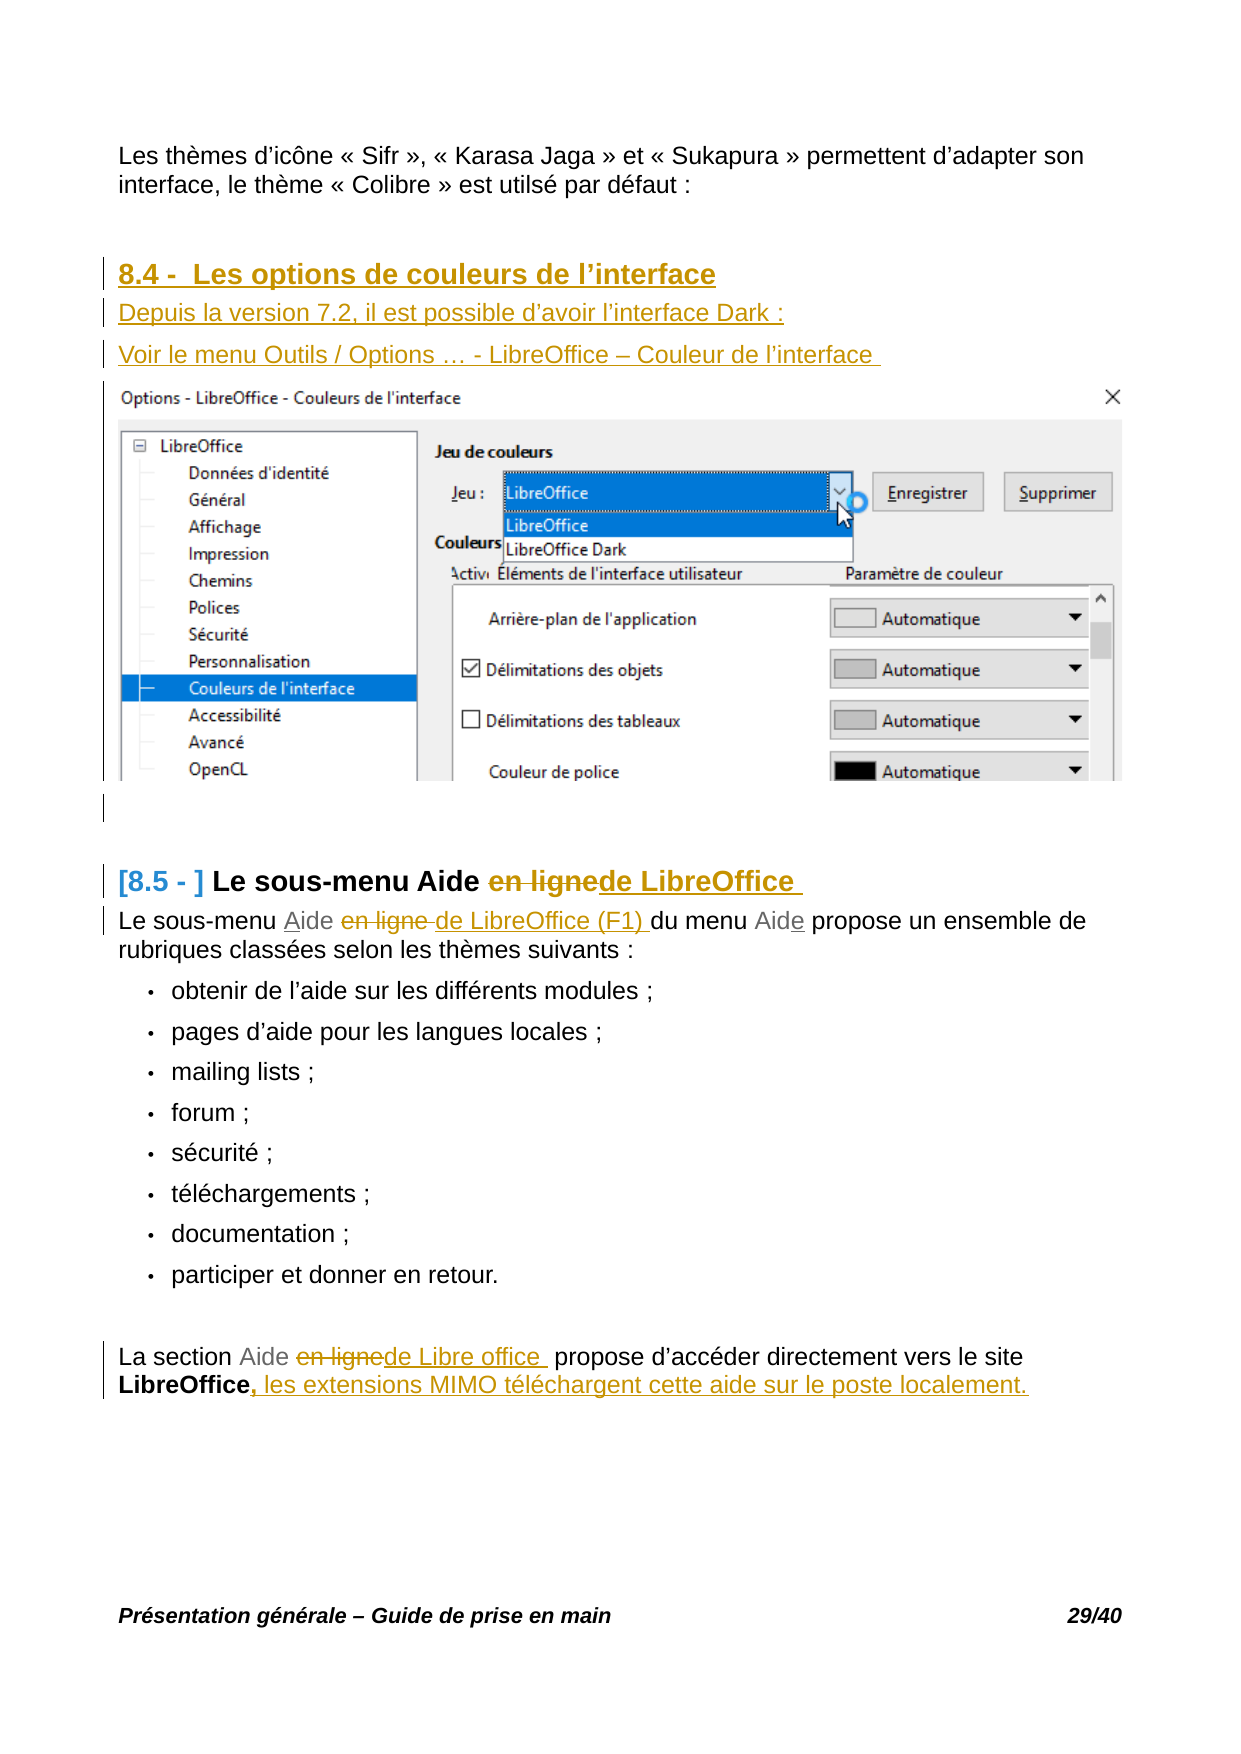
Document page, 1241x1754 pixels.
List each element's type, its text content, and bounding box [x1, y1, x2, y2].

list pages d’aide pour les langues locales ; [148, 1017, 1122, 1045]
text Voir le menu Outils / Options … - LibreOffice – Couleur de l’interface [118, 340, 1122, 368]
text La section Aide de Libre office propose d’accéder directement vers le site LibreOffice, les extensions MIMO téléchargent cette aide sur le poste localement. [118, 1341, 1122, 1399]
text Les thèmes d’icône « Sifr », « Karasa Jaga » et « Sukapura » permettent d’adapter son interface, le thème « Colibre » est utilsé par défaut : [118, 141, 1122, 198]
subtitle Les options de couleurs de l’interface [118, 257, 1122, 290]
list sécurité ; [148, 1138, 1122, 1167]
list documentation ; [148, 1219, 1122, 1248]
subtitle Le sous-menu Aide de LibreOffice [118, 864, 1122, 898]
picture [118, 381, 1123, 781]
text Depuis la version 7.2, il est possible d’avoir l’interface Dark : [118, 298, 1122, 327]
list obtenir de l’aide sur les différents modules ; [148, 976, 1122, 1005]
list participer et donner en retour. [148, 1260, 1122, 1288]
list téléchargements ; [148, 1179, 1122, 1207]
list forum ; [148, 1098, 1122, 1126]
list mailing lists ; [148, 1057, 1122, 1086]
text Le sous-menu Aide de LibreOffice (F1) du menu Aide propose un ensemble de rubriques classées selon les thèmes suivants : [118, 906, 1122, 963]
